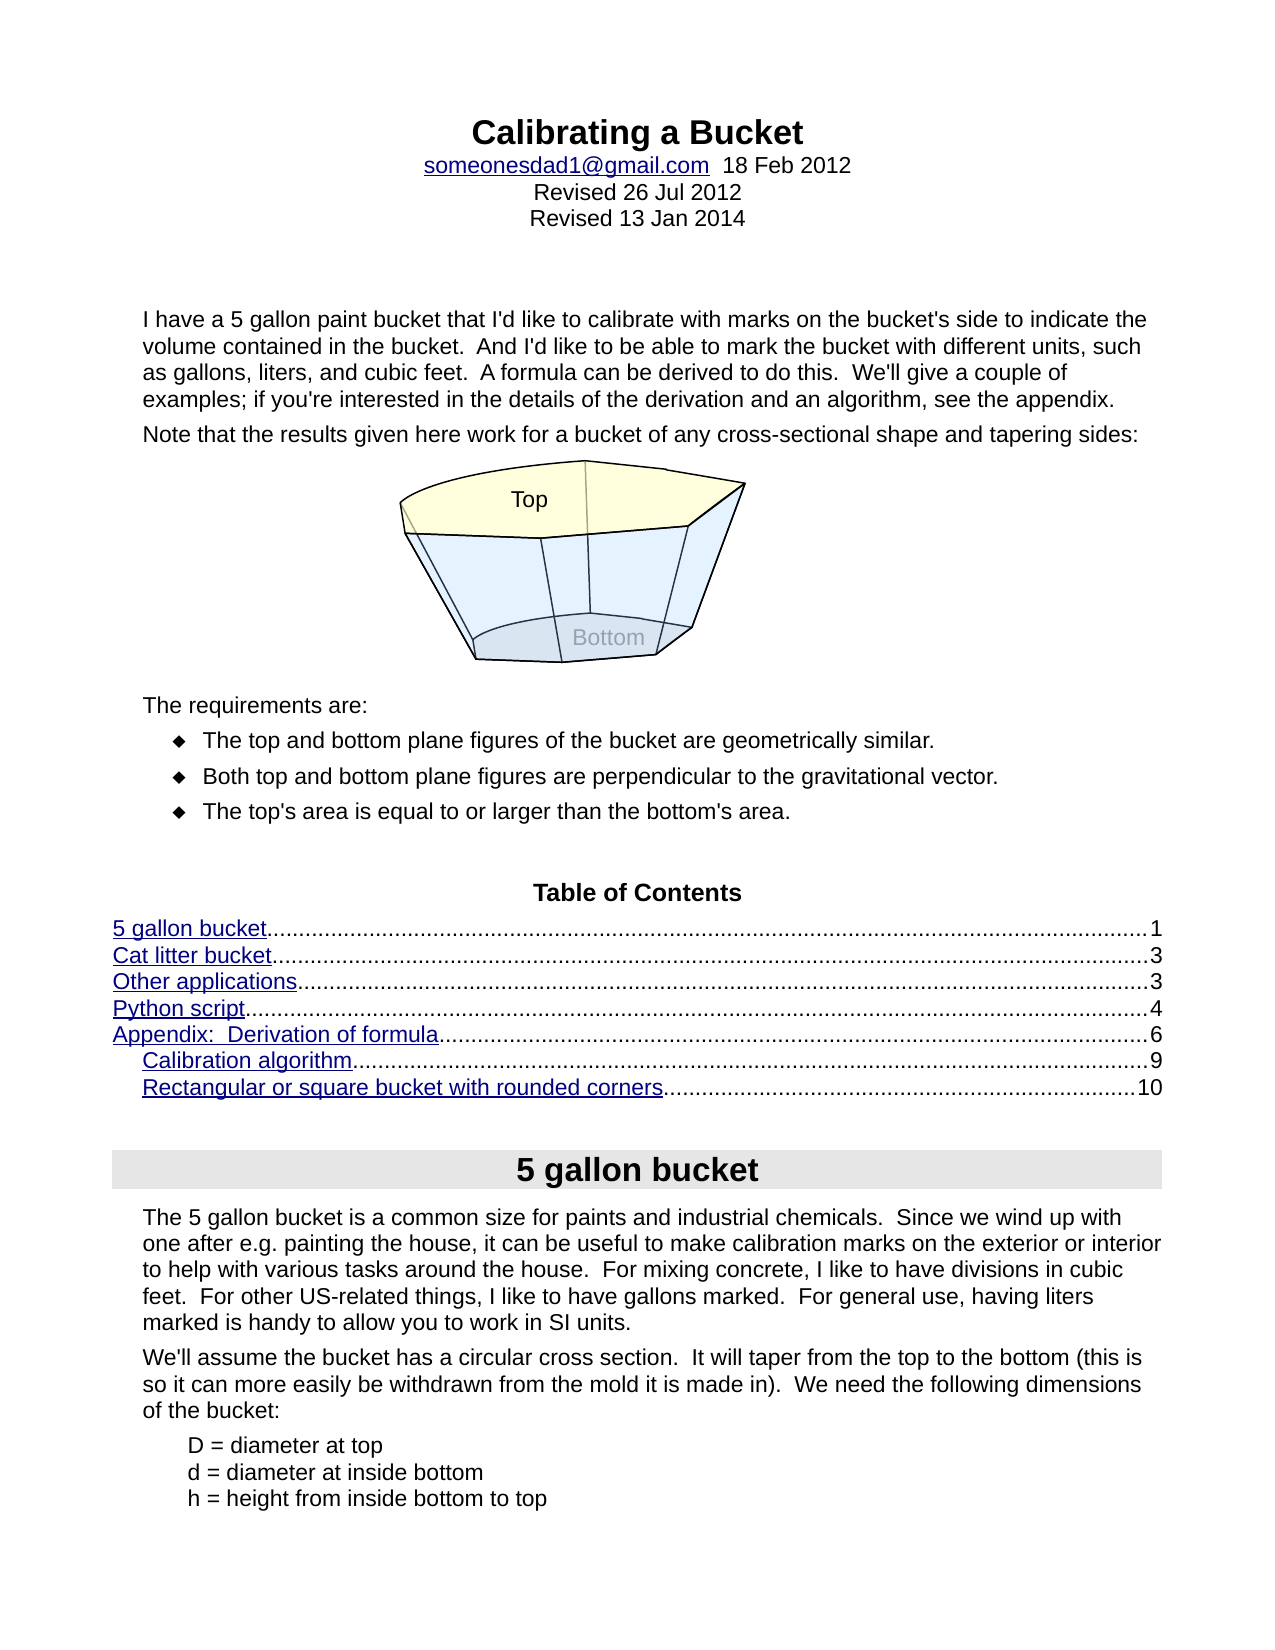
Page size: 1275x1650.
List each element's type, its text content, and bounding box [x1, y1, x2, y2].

text Python script 4 [112, 994, 1162, 1021]
text Other applications 3 [112, 968, 1162, 994]
text We'll assume the bucket has a circular cross section. It will taper from the top to the bottom (this is so it can more easily be withdrawn from the mold it is made in). We need the following dimensions of the bucket: [142, 1344, 1162, 1423]
text Note that the results given here work for a bucket of any cross-sectional shape and tapering sides: [142, 421, 1162, 447]
subtitle 5 gallon bucket [112, 1150, 1162, 1189]
text Rectangular or square bucket with rounded corners 10 [142, 1073, 1162, 1100]
text I have a 5 gallon paint bucket that I'd like to calibrate with marks on the bucket's side to indicate the volume contained in the bucket. And I'd like to be able to mark the bucket with different units, such as gallons, liters, and cubic feet. A formula can be derived to do this. We'll give a couple of examples; if you're interested in the details of the derivation and an algorithm, see the appendix. [142, 306, 1162, 412]
text D = diameter at top [187, 1432, 1162, 1459]
text Appendix: Derivation of formula 6 [112, 1021, 1162, 1047]
subtitle someonesdad1@gmail.com 18 Feb 2012 [112, 152, 1162, 178]
subtitle Table of Contents [112, 878, 1162, 906]
text Calibration algorithm 9 [142, 1047, 1162, 1073]
text h = height from inside bottom to top [187, 1485, 1162, 1511]
subtitle Revised 13 Jan 2014 [112, 205, 1162, 231]
text Cat litter bucket 3 [112, 942, 1162, 968]
subtitle Revised 26 Jul 2012 [112, 178, 1162, 205]
title Calibrating a Bucket [112, 112, 1162, 152]
list The top and bottom plane figures of the bucket are geometrically similar. [172, 727, 1162, 754]
list The top's area is equal to or larger than the bottom's area. [172, 798, 1162, 824]
text d = diameter at inside bottom [187, 1459, 1162, 1485]
text The 5 gallon bucket is a common size for paints and industrial chemicals. Since we wind up with one after e.g. painting the house, it can be useful to make calibration marks on the exterior or interior to help with various tasks around the house. For mixing concrete, I like to have divisions in cubic feet. For other US-related things, I like to have gallons marked. For general use, having liters marked is handy to allow you to work in SI units. [142, 1204, 1162, 1335]
text The requirements are: [142, 456, 1162, 718]
list Both top and bottom plane figures are perpendicular to the gravitational vector. [172, 763, 1162, 789]
text 5 gallon bucket 1 [112, 915, 1162, 942]
